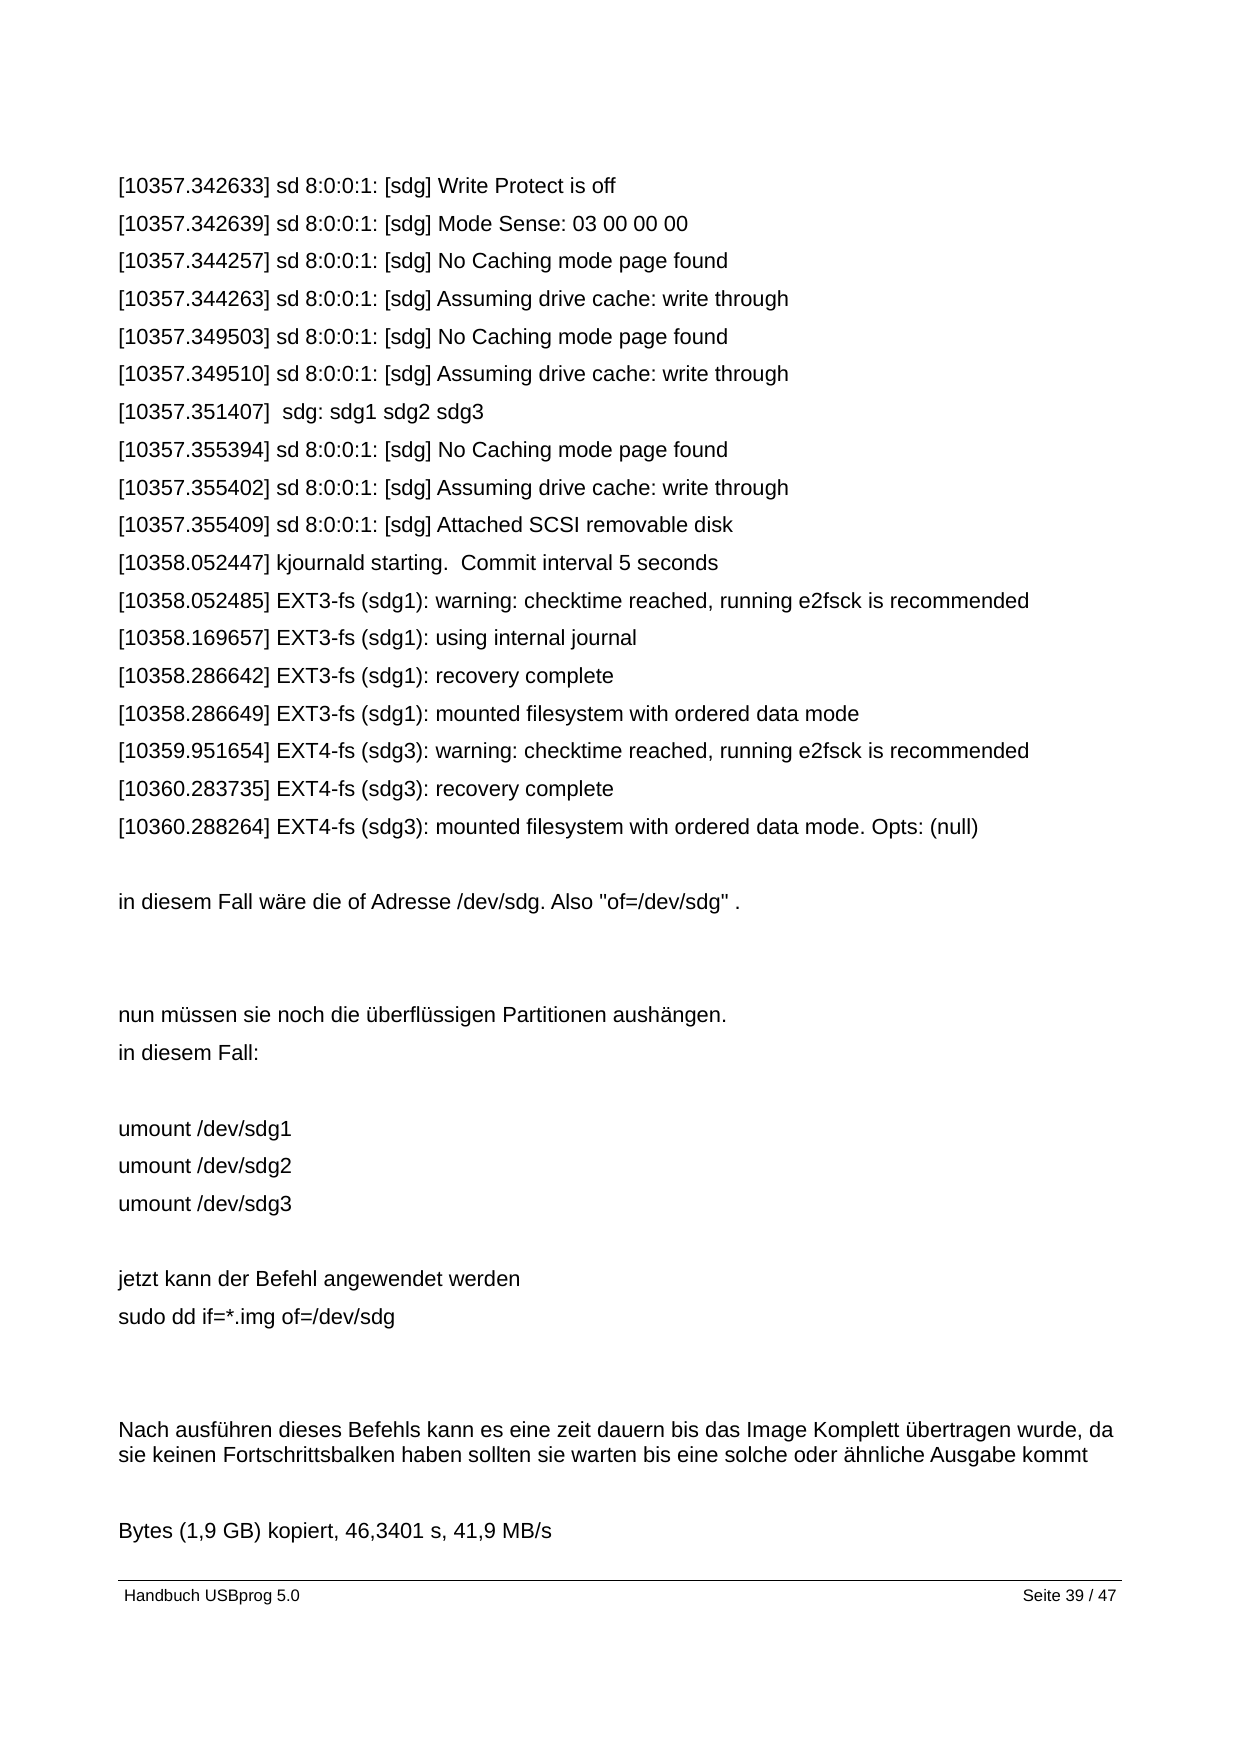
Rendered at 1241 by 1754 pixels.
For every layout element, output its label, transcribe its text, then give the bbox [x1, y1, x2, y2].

text [10360.283735] EXT4-fs (sdg3): recovery complete [118, 776, 1122, 801]
text [10357.342633] sd 8:0:0:1: [sdg] Write Protect is off [118, 173, 1122, 198]
text umount /dev/sdg3 [118, 1191, 1122, 1216]
text [10358.286642] EXT3-fs (sdg1): recovery complete [118, 663, 1122, 688]
text [10358.052447] kjournald starting. Commit interval 5 seconds [118, 550, 1122, 575]
text [10357.355394] sd 8:0:0:1: [sdg] No Caching mode page found [118, 437, 1122, 462]
text in diesem Fall wäre die of Adresse /dev/sdg. Also "of=/dev/sdg" . [118, 889, 1122, 914]
text [10357.349510] sd 8:0:0:1: [sdg] Assuming drive cache: write through [118, 361, 1122, 387]
text [10357.344257] sd 8:0:0:1: [sdg] No Caching mode page found [118, 248, 1122, 273]
text [10357.349503] sd 8:0:0:1: [sdg] No Caching mode page found [118, 324, 1122, 349]
text umount /dev/sdg2 [118, 1153, 1122, 1178]
text nun müssen sie noch die überflüssigen Partitionen aushängen. [118, 1002, 1122, 1028]
text [10358.169657] EXT3-fs (sdg1): using internal journal [118, 625, 1122, 651]
text jetzt kann der Befehl angewendet werden [118, 1266, 1122, 1292]
text [10357.344263] sd 8:0:0:1: [sdg] Assuming drive cache: write through [118, 286, 1122, 311]
text [10357.355402] sd 8:0:0:1: [sdg] Assuming drive cache: write through [118, 474, 1122, 500]
text [10358.052485] EXT3-fs (sdg1): warning: checktime reached, running e2fsck is recommended [118, 588, 1122, 613]
text [10359.951654] EXT4-fs (sdg3): warning: checktime reached, running e2fsck is recommended [118, 738, 1122, 764]
text [10357.355409] sd 8:0:0:1: [sdg] Attached SCSI removable disk [118, 512, 1122, 537]
text [10358.286649] EXT3-fs (sdg1): mounted filesystem with ordered data mode [118, 701, 1122, 726]
text in diesem Fall: [118, 1040, 1122, 1065]
text sudo dd if=*.img of=/dev/sdg [118, 1304, 1122, 1329]
text [10357.342639] sd 8:0:0:1: [sdg] Mode Sense: 03 00 00 00 [118, 211, 1122, 236]
text Nach ausführen dieses Befehls kann es eine zeit dauern bis das Image Komplett übertragen wurde, da sie keinen Fortschrittsbalken haben sollten sie warten bis eine solche oder ähnliche Ausgabe kommt [118, 1417, 1122, 1468]
text Bytes (1,9 GB) kopiert, 46,3401 s, 41,9 MB/s [118, 1518, 1122, 1543]
text [10357.351407] sdg: sdg1 sdg2 sdg3 [118, 399, 1122, 424]
text [10360.288264] EXT4-fs (sdg3): mounted filesystem with ordered data mode. Opts: (null) [118, 814, 1122, 839]
text umount /dev/sdg1 [118, 1116, 1122, 1141]
